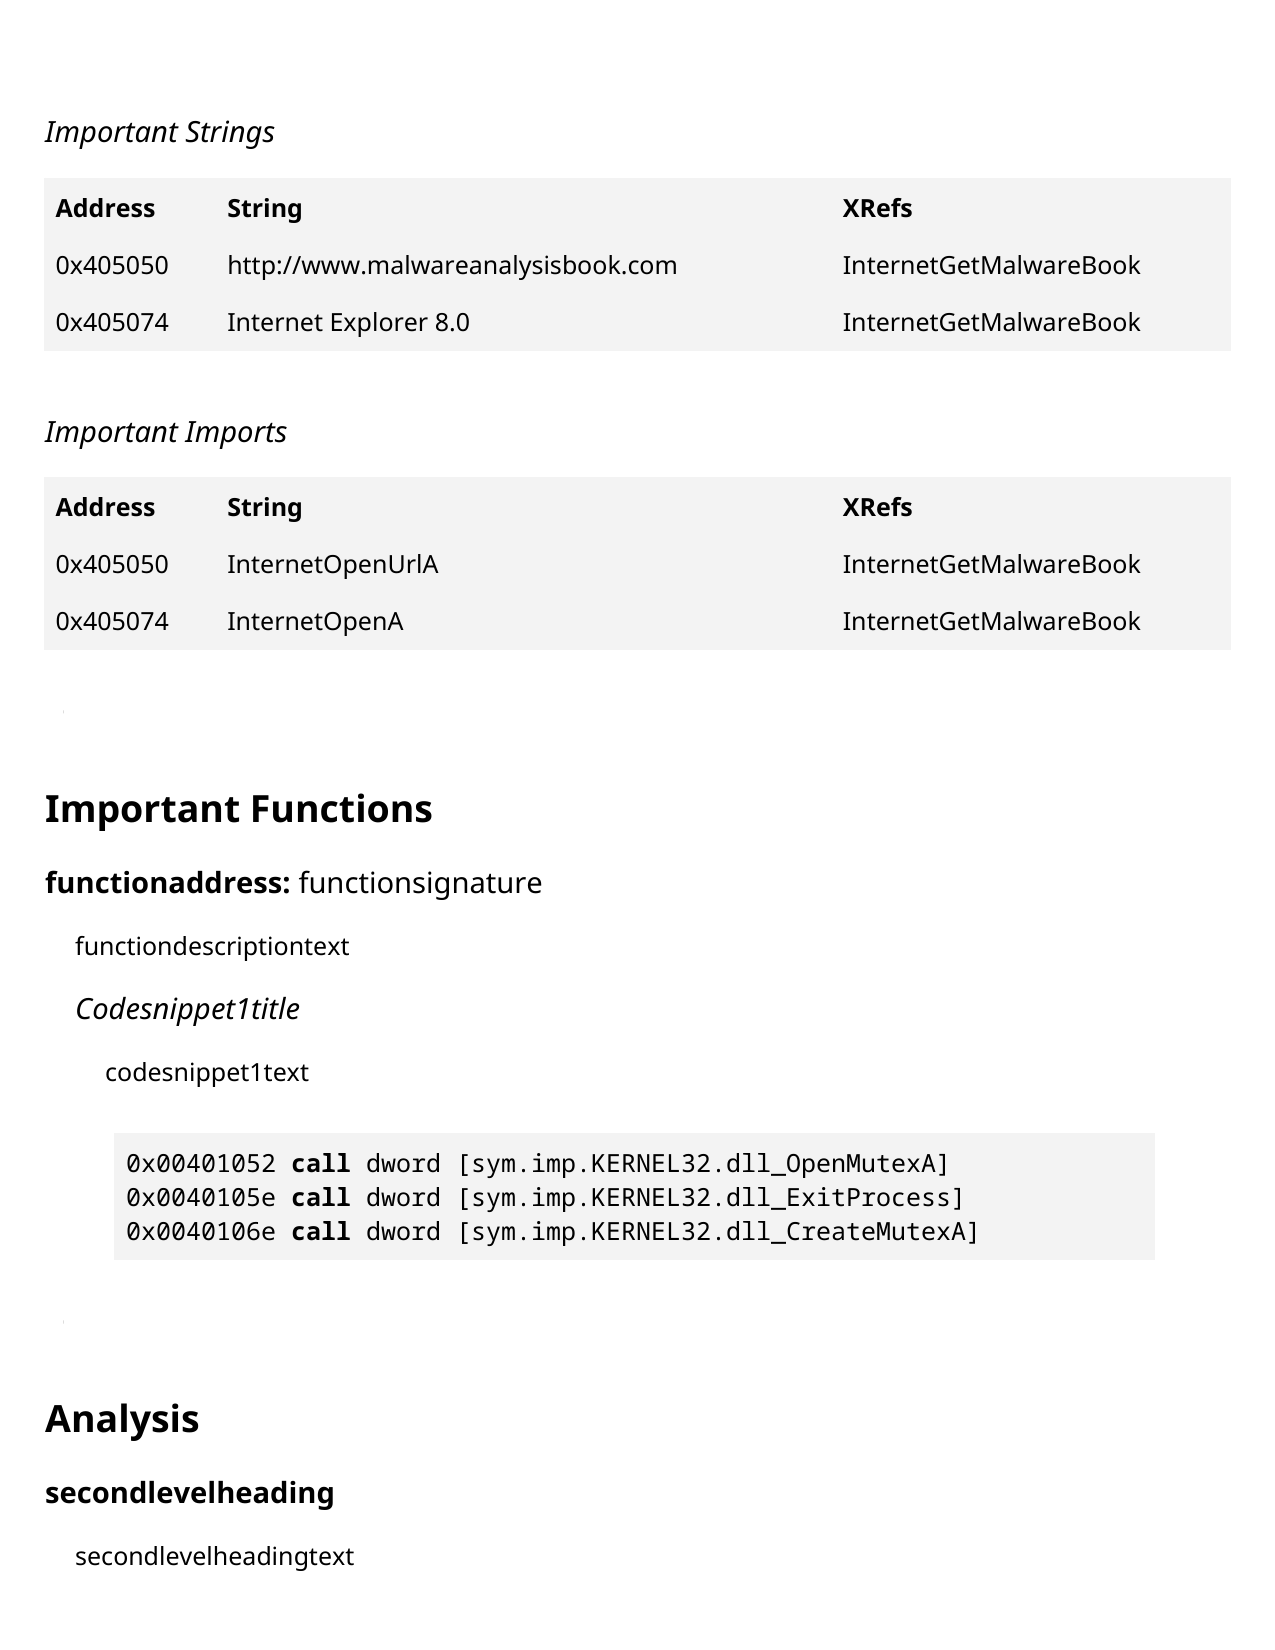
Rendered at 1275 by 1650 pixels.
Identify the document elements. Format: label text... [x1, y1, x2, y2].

table_cell 0x405050 [46, 237, 216, 292]
table_cell InternetOpenA [218, 593, 831, 648]
table_header XRefs [833, 479, 1229, 534]
subtitle Analysis [45, 1393, 1230, 1444]
subtitle secondlevelheading [45, 1472, 1230, 1512]
table_header String [218, 180, 831, 235]
table_cell InternetGetMalwareBook [833, 294, 1229, 349]
table_cell Internet Explorer 8.0 [218, 294, 831, 349]
table_header XRefs [833, 180, 1229, 235]
table_cell InternetGetMalwareBook [833, 536, 1229, 591]
subtitle functionaddress: functionsignature [45, 862, 1230, 902]
table_cell InternetGetMalwareBook [833, 593, 1229, 648]
text secondlevelheadingtext [75, 1538, 1230, 1573]
text codesnippet1text [105, 1055, 1230, 1089]
table_cell 0x405074 [46, 294, 216, 349]
text functiondescriptiontext [75, 928, 1230, 962]
table_cell 0x405074 [46, 593, 216, 648]
subtitle Codesnippet1title [75, 988, 1230, 1028]
table_cell 0x405050 [46, 536, 216, 591]
table_cell InternetGetMalwareBook [833, 237, 1229, 292]
table_header Address [46, 479, 216, 534]
table_header String [218, 479, 831, 534]
table_cell http://www.malwareanalysisbook.com [218, 237, 831, 292]
subtitle Important Imports [45, 411, 1230, 451]
table_header 0x00401052 call dword [sym.imp.KERNEL32.dll_OpenMutexA] 0x0040105e call dword [sym.imp.KERNEL32.dll_ExitProcess] 0x0040106e call dword [sym.imp.KERNEL32.dll_CreateMutexA] [116, 1135, 1153, 1258]
subtitle Important Strings [45, 111, 1230, 151]
table_header Address [46, 180, 216, 235]
table_cell InternetOpenUrlA [218, 536, 831, 591]
subtitle Important Functions [45, 782, 1230, 833]
